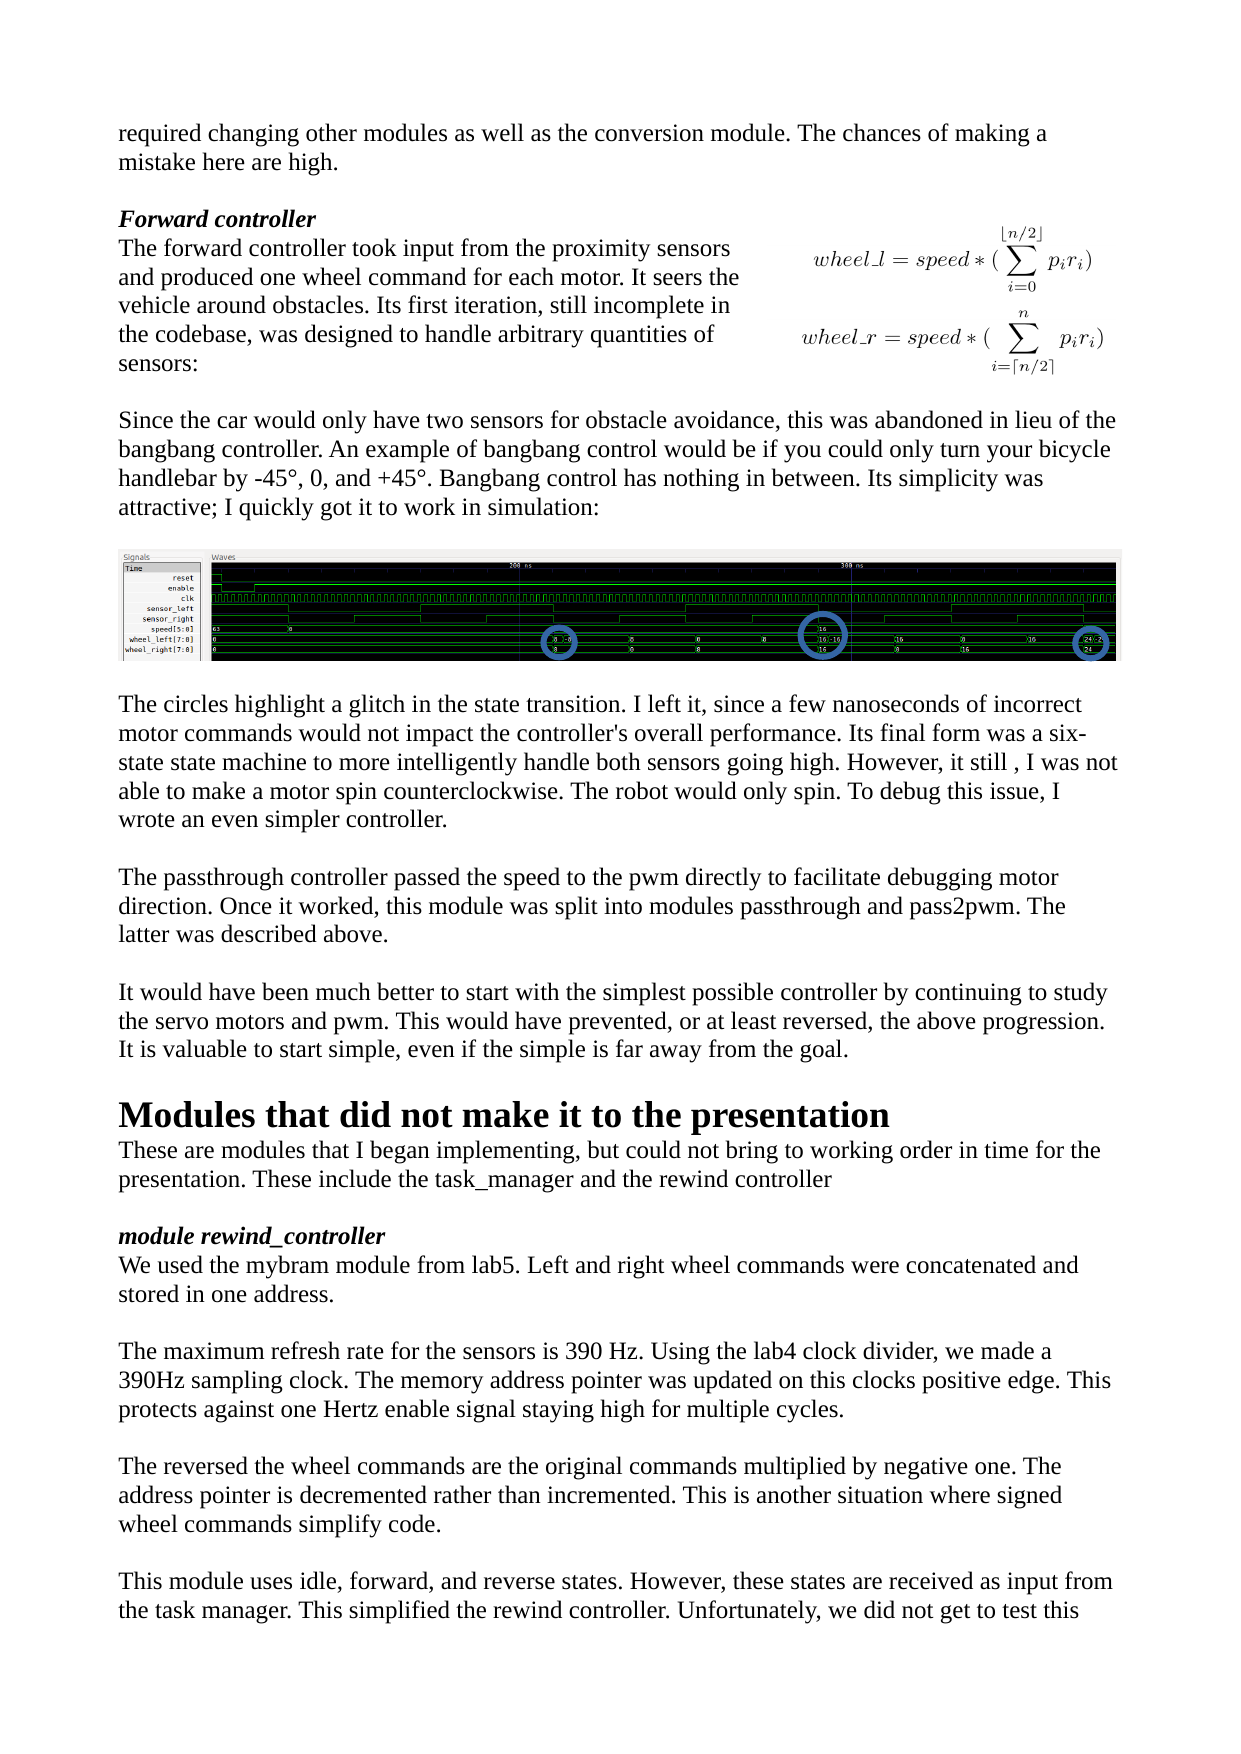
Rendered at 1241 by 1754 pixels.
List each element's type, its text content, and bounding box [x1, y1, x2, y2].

text Modules that did not make it to the presentation [118, 1092, 1122, 1135]
picture [1079, 632, 1103, 655]
text The forward controller took input from the proximity sensors and produced one wheel command for each motor. It seers the vehicle around obstacles. Its first iteration, still incomplete in the codebase, was designed to handle arbitrary quantities of sensors: [118, 233, 766, 377]
text Forward controller [118, 204, 1122, 233]
text This module uses idle, forward, and reverse states. However, these states are received as input from the task manager. This simplified the rewind controller. Unfortunately, we did not get to test this [118, 1566, 1122, 1624]
picture [766, 217, 1100, 387]
text These are modules that I began implementing, but could not bring to working order in time for the presentation. These include the task_manager and the rewind controller [118, 1135, 1122, 1193]
text The circles highlight a glitch in the state transition. I left it, since a few nanoseconds of incorrect motor commands would not impact the controller's overall performance. Its final form was a six-state state machine to more intelligently handle both sensors going high. However, it still , I was not able to make a motor spin counterclockwise. The robot would only spin. To debug this issue, I wrote an even simpler controller. [118, 689, 1122, 833]
text required changing other modules as well as the conversion module. The chances of making a mistake here are high. [118, 118, 1122, 176]
text The passthrough controller passed the speed to the pwm directly to facilitate debugging motor direction. Once it worked, this module was split into modules passthrough and pass2pwm. The latter was described above. [118, 862, 1122, 948]
picture [547, 631, 571, 654]
text Since the car would only have two sensors for obstacle avoidance, this was abandoned in lieu of the bangbang controller. An example of bangbang control would be if you could only turn your bicycle handlebar by -45°, 0, and +45°. Bangbang control has nothing in between. Its simplicity was attractive; I quickly got it to work in simulation: [118, 406, 1122, 521]
text The reversed the wheel commands are the original commands multiplied by negative one. The address pointer is decremented rather than incremented. This is another situation where signed wheel commands simplify code. [118, 1451, 1122, 1538]
text It would have been much better to start with the simplest possible controller by continuing to study the servo motors and pwm. This would have prevented, or at least reversed, the above progression. It is valuable to start simple, even if the simple is far away from the goal. [118, 977, 1122, 1063]
text The maximum refresh rate for the sensors is 390 Hz. Using the lab4 clock divider, we made a 390Hz sampling clock. The memory address pointer was updated on this clocks positive edge. This protects against one Hertz enable signal staying high for multiple cycles. [118, 1336, 1122, 1423]
text We used the mybram module from lab5. Left and right wheel commands were concatenated and stored in one address. [118, 1250, 1122, 1308]
text module rewind_controller [118, 1221, 1122, 1250]
picture [118, 549, 1123, 661]
